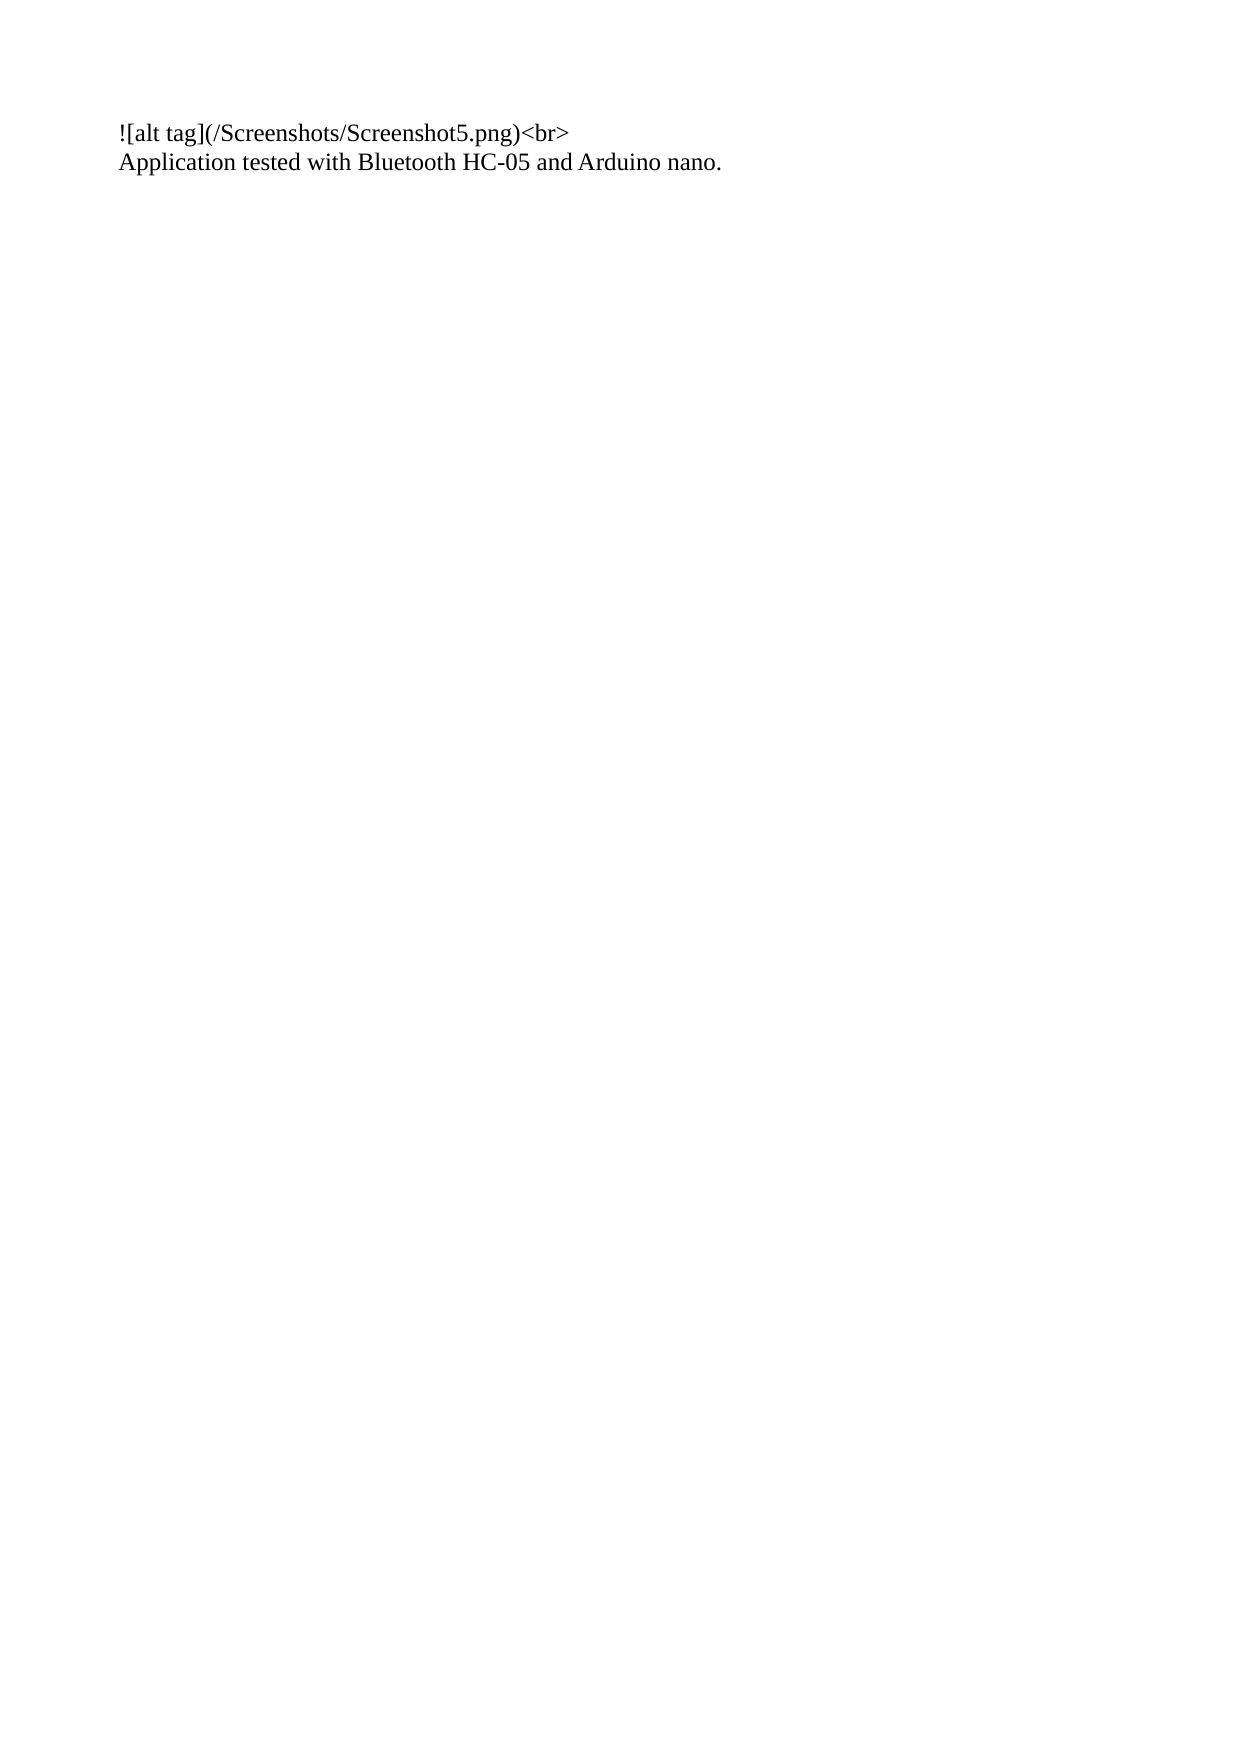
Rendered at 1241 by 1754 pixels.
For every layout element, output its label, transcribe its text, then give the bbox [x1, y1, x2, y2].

text Application tested with Bluetooth HC-05 and Arduino nano. [118, 147, 1122, 176]
text ![alt tag](/Screenshots/Screenshot5.png)<br> [118, 118, 1122, 147]
